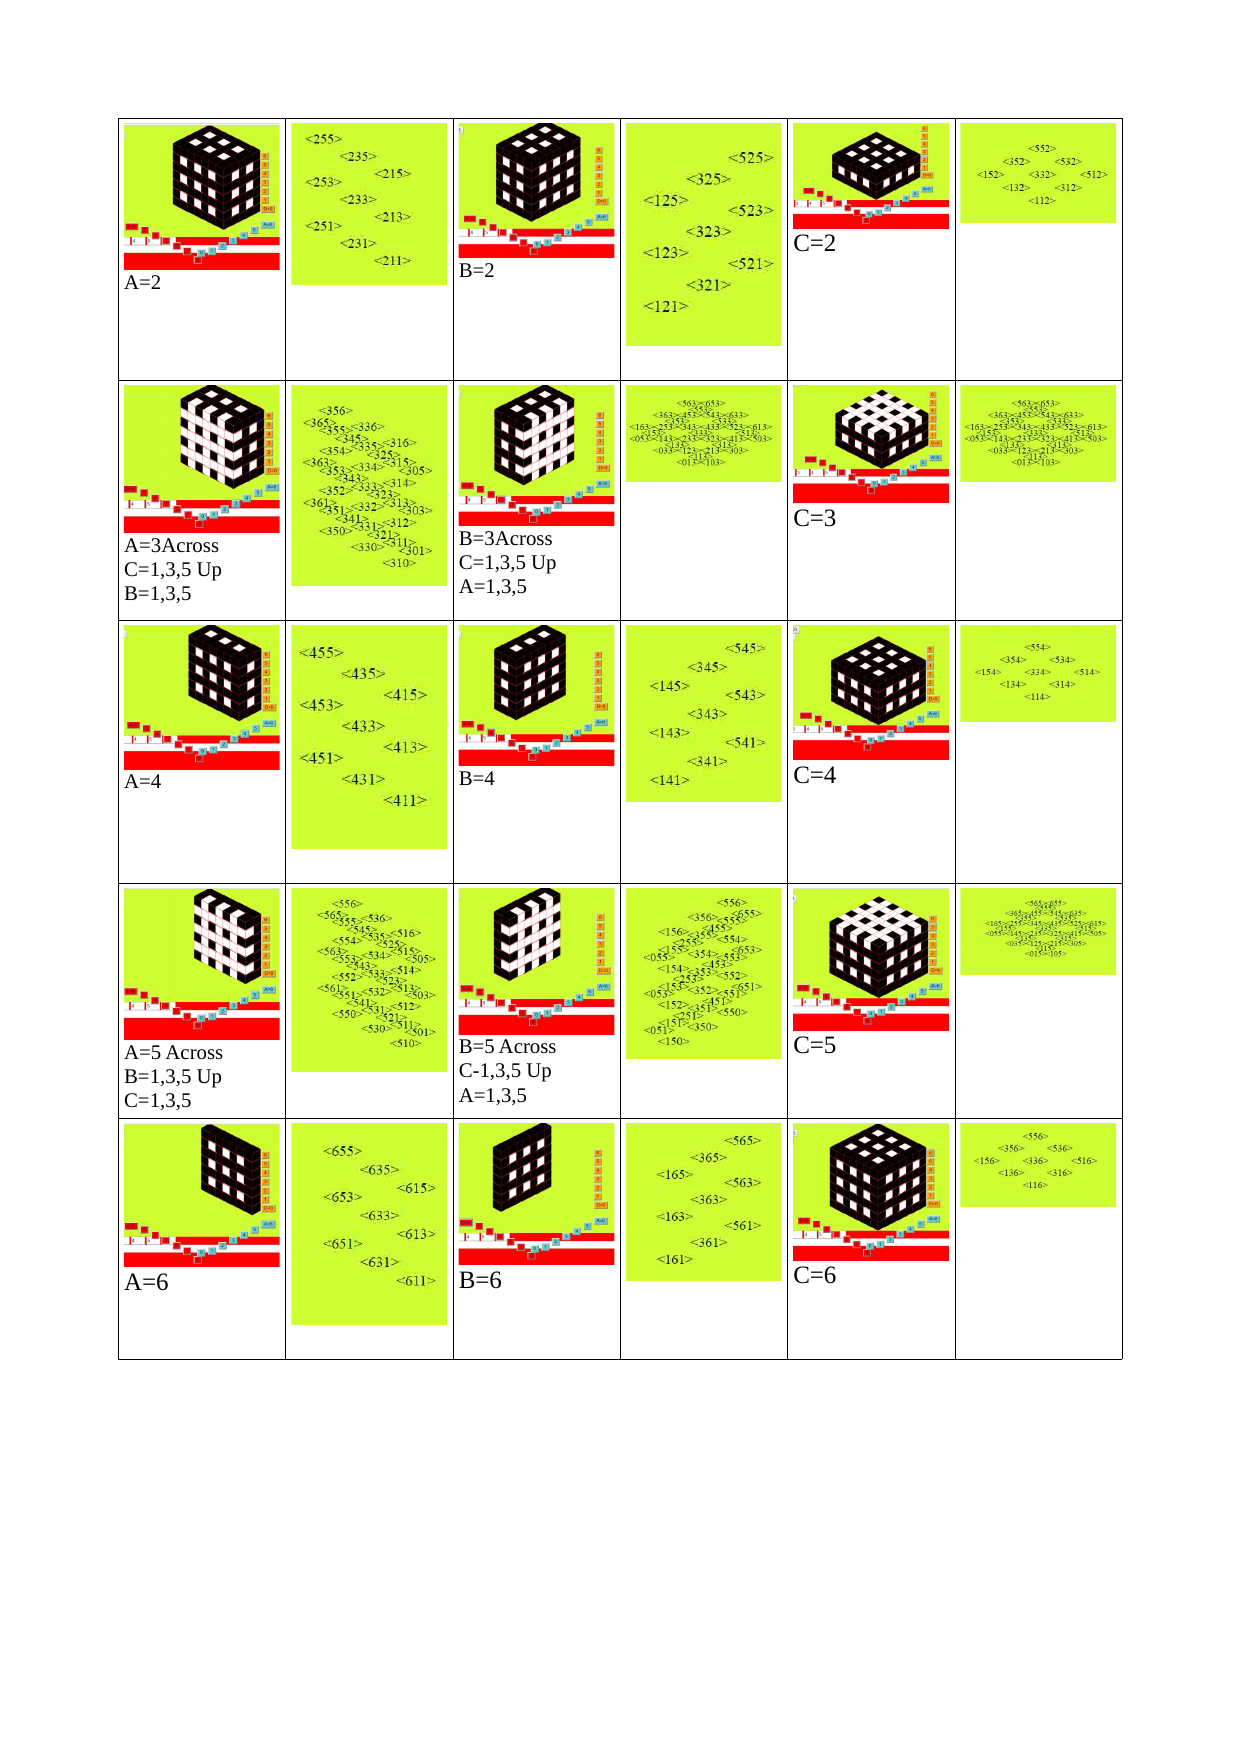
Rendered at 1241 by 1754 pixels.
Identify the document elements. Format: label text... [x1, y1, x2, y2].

table_cell [956, 884, 1122, 1118]
picture [458, 888, 615, 1035]
picture [123, 385, 280, 533]
table_cell C=2 [788, 119, 955, 380]
table_cell C=5 [788, 884, 955, 1118]
picture [123, 625, 280, 770]
table_cell A=5 Across B=1,3,5 Up C=1,3,5 [119, 884, 285, 1118]
table_cell [119, 621, 285, 769]
table_cell B=6 [454, 1124, 620, 1359]
picture [960, 123, 1117, 223]
table_cell [286, 119, 453, 284]
table_cell A=3Across C=1,3,5 Up B=1,3,5 [119, 381, 285, 620]
table_cell [956, 119, 1122, 222]
table_cell [286, 1119, 453, 1123]
table_cell C=6 [788, 1124, 955, 1359]
picture [793, 625, 949, 760]
table_cell [286, 381, 453, 620]
table_cell B=3Across C=1,3,5 Up A=1,3,5 [454, 381, 620, 620]
table_cell C=4 [788, 621, 955, 883]
table_cell [956, 621, 1122, 883]
table_cell [119, 1119, 285, 1123]
table_cell [286, 1124, 453, 1359]
picture [793, 385, 949, 503]
picture [291, 1123, 447, 1325]
table_cell [621, 381, 787, 620]
picture [625, 1123, 782, 1281]
table_cell [956, 381, 1122, 620]
table_cell B=2 [454, 119, 620, 380]
table_cell A=2 [119, 119, 285, 380]
table_cell [621, 1059, 787, 1118]
picture [625, 888, 782, 1059]
picture [291, 385, 447, 586]
picture [458, 123, 615, 258]
table_cell A=6 [119, 1124, 285, 1359]
table_cell [956, 1119, 1122, 1123]
table_cell [621, 1124, 787, 1359]
picture [960, 1123, 1117, 1207]
table_cell B=5 Across C-1,3,5 Up A=1,3,5 [454, 884, 620, 1118]
picture [793, 1123, 949, 1261]
picture [960, 385, 1117, 482]
picture [793, 888, 949, 1031]
table_cell [621, 884, 787, 1058]
picture [123, 123, 280, 270]
table_cell [286, 849, 453, 883]
picture [625, 123, 782, 346]
picture [458, 625, 615, 766]
picture [960, 888, 1117, 975]
table_cell [621, 621, 787, 883]
table_cell [956, 1124, 1122, 1359]
table_cell B=4 [454, 621, 620, 883]
picture [458, 385, 615, 526]
table_cell [621, 1119, 787, 1123]
table_cell [454, 1119, 620, 1123]
table_cell [286, 285, 453, 380]
picture [960, 625, 1117, 722]
picture [123, 888, 280, 1040]
picture [793, 123, 949, 229]
picture [291, 888, 447, 1072]
table_cell C=3 [788, 381, 955, 620]
table_cell [788, 1119, 955, 1123]
table_cell A=4 [119, 770, 285, 883]
table_cell [286, 884, 453, 1118]
table_cell [956, 223, 1122, 380]
picture [458, 1123, 615, 1265]
table_cell [286, 621, 453, 848]
picture [123, 1123, 280, 1267]
picture [291, 123, 447, 285]
picture [625, 625, 782, 802]
table_cell [621, 119, 787, 380]
picture [291, 625, 447, 849]
picture [625, 385, 782, 482]
